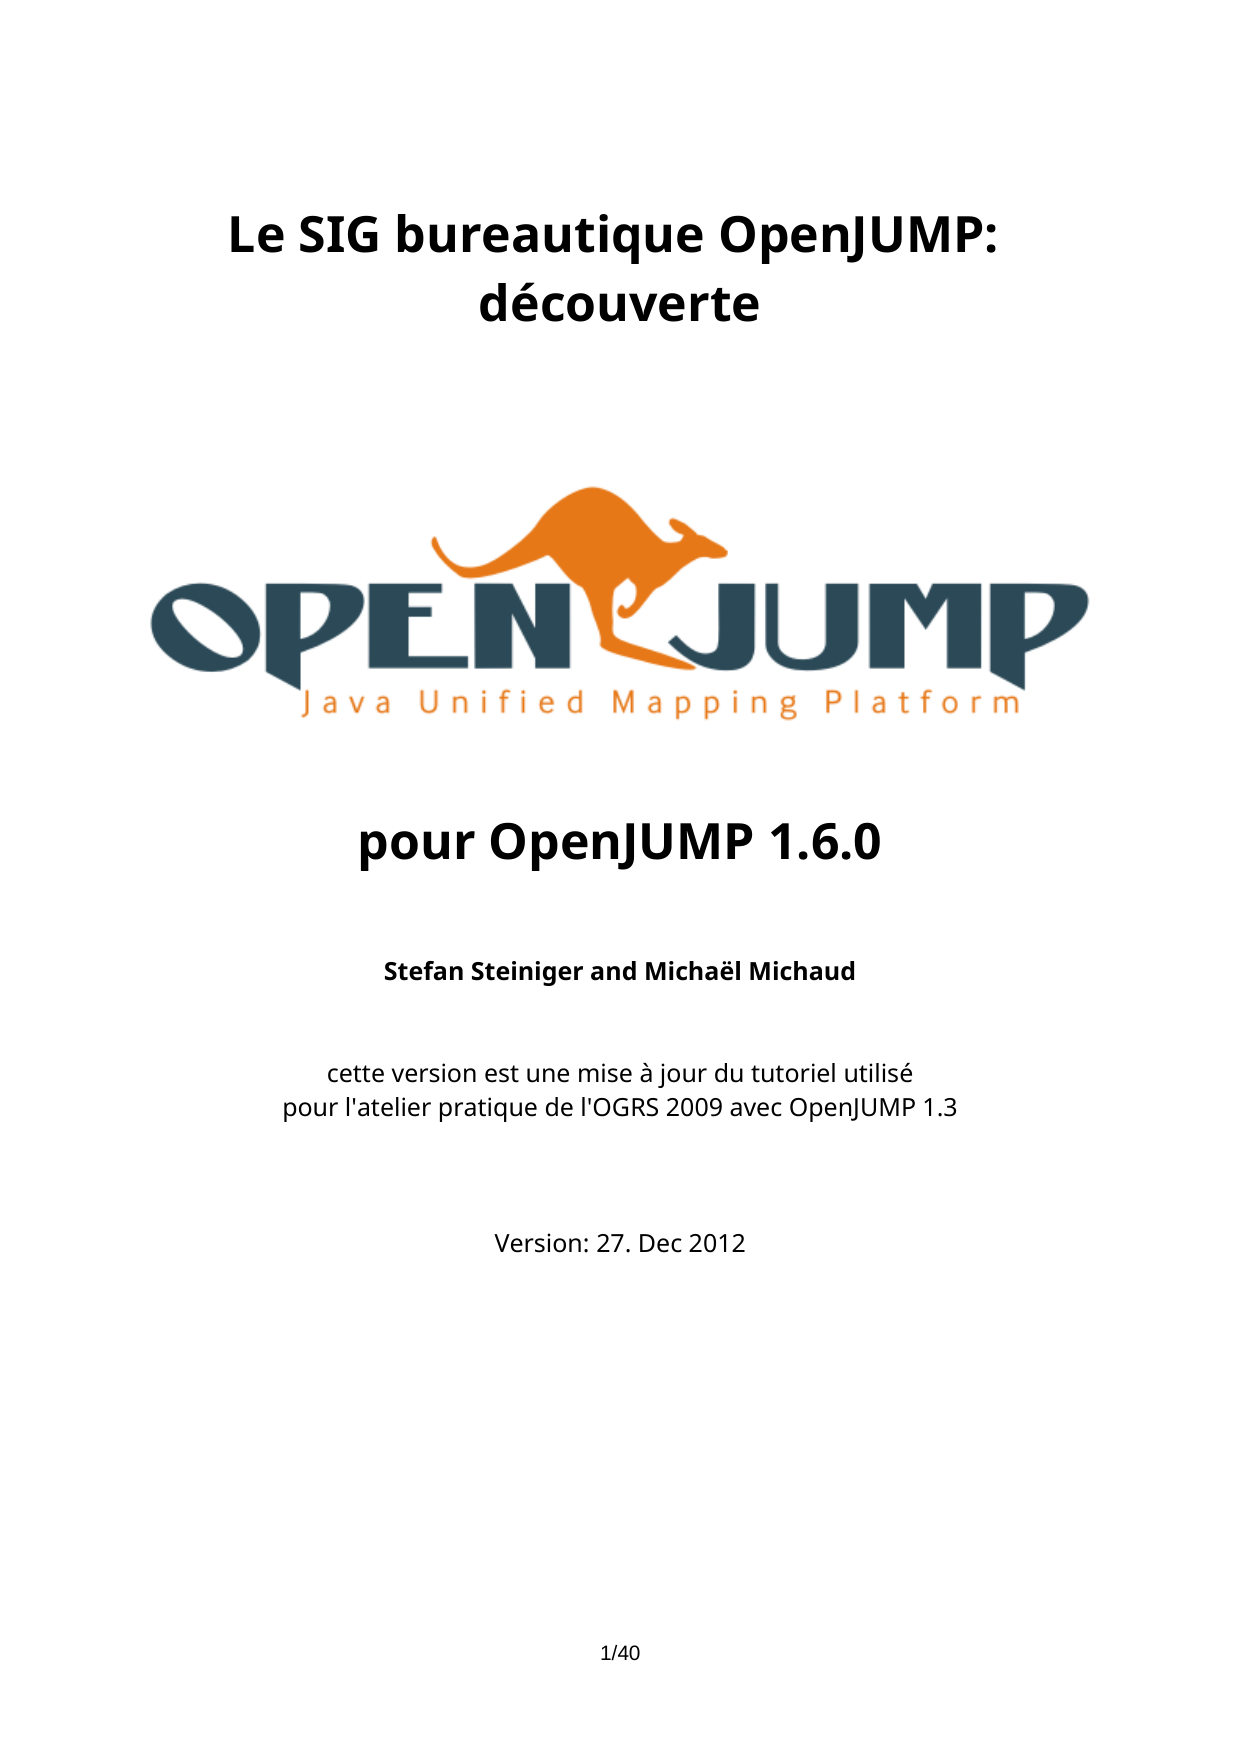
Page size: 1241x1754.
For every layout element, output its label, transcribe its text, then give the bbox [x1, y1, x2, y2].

text pour l'atelier pratique de l'OGRS 2009 avec OpenJUMP 1.3 [118, 1089, 1122, 1123]
text Le SIG bureautique OpenJUMP: [118, 199, 1122, 267]
text cette version est une mise à jour du tutoriel utilisé [118, 1055, 1122, 1089]
text Stefan Steiniger and Michaël Michaud [118, 953, 1122, 987]
text découverte [118, 267, 1122, 336]
picture [135, 471, 1105, 738]
text pour OpenJUMP 1.6.0 [118, 806, 1122, 874]
text Version: 27. Dec. 2012 [118, 1226, 1122, 1260]
